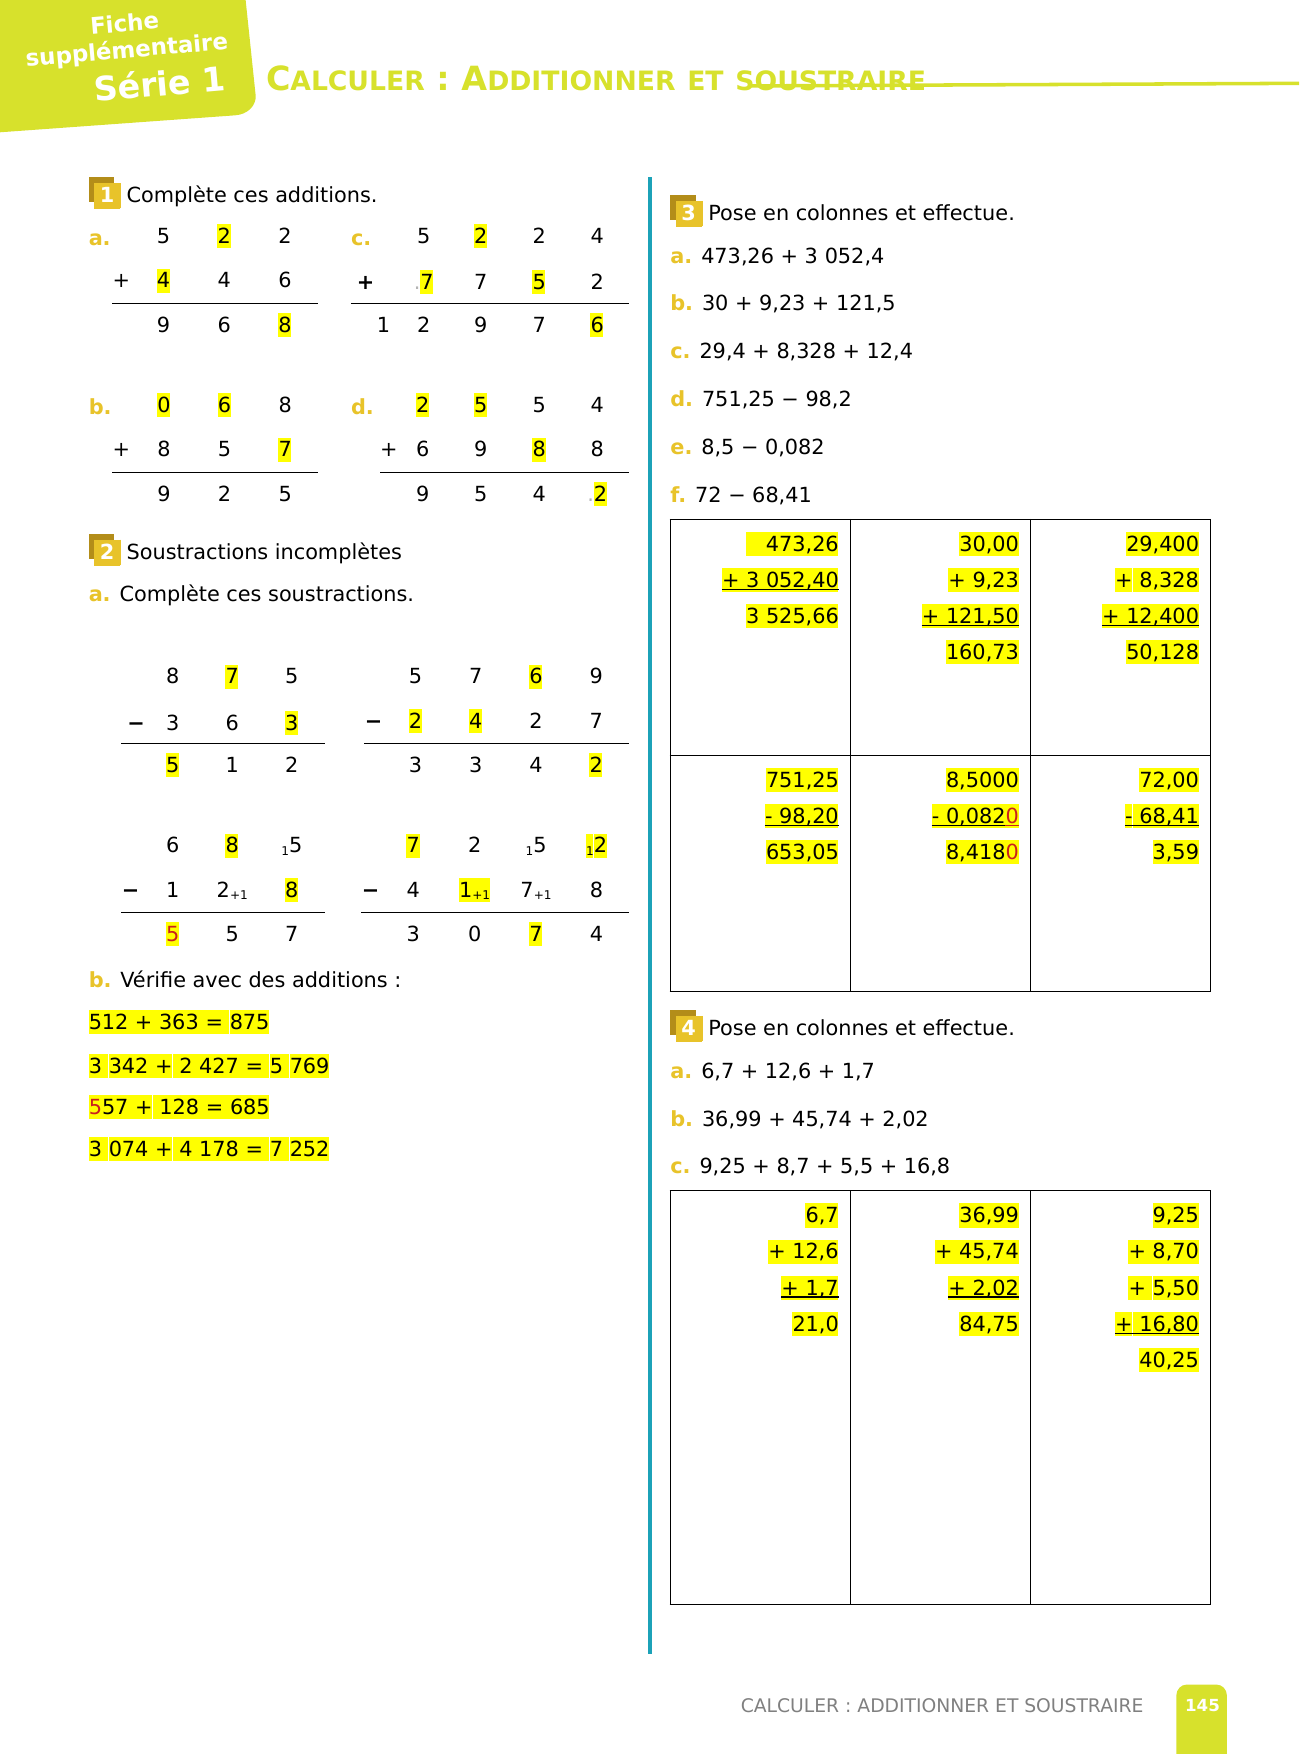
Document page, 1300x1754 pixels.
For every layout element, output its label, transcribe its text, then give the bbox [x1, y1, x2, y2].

table_cell 1 [374, 304, 398, 347]
table_header [89, 383, 112, 427]
list 473,26 + 3 052,4 [670, 244, 1211, 268]
table_cell 1+1 [447, 868, 508, 912]
subtitle 512 + 363 = 875 [269, 1010, 623, 1034]
table_cell 7 [513, 304, 571, 347]
list Complète ces soustractions. [88, 582, 629, 607]
table_header 6 [145, 824, 205, 868]
table_cell 4 [509, 744, 569, 787]
table_cell [364, 744, 388, 787]
table_header 4 [571, 383, 629, 427]
table_cell 72,00 - 68,41 3,59 [1031, 756, 1210, 991]
table_cell 8 [513, 428, 571, 472]
table_header 6,7 + 12,6 + 1,7 21,0 [671, 1191, 850, 1604]
table_cell [121, 744, 146, 787]
table_header [361, 824, 385, 868]
table_cell 3 [388, 744, 448, 787]
table_cell + [112, 259, 136, 303]
table_cell 2 [398, 304, 454, 347]
table_cell 8 [257, 304, 318, 347]
table_cell 9 [455, 304, 513, 347]
table_header 7 [205, 655, 264, 699]
subtitle Complète ces additions. [114, 177, 629, 208]
table_header [380, 383, 396, 427]
table_cell 8 [136, 428, 197, 472]
table_cell 5 [454, 473, 513, 516]
table_header 29,400 + 8,328 + 12,400 50,128 [1031, 520, 1210, 755]
table_header [112, 383, 136, 427]
table_cell 6 [396, 428, 454, 472]
table_header 6 [197, 383, 257, 427]
table_cell 7 [258, 428, 318, 472]
table_cell 3 [265, 699, 324, 743]
list 8,5 − 0,082 [670, 435, 1211, 459]
table_cell 751,25 - 98,20 653,05 [671, 756, 850, 991]
table_cell 9 [454, 428, 513, 472]
table_header 15 [265, 824, 324, 868]
table_cell [374, 259, 398, 303]
table_cell 9 [136, 473, 197, 516]
table_header 7 [385, 824, 447, 868]
table_header 5 [136, 214, 196, 258]
table_cell + [112, 428, 136, 472]
table_cell [89, 472, 112, 516]
table_cell 5 [513, 259, 571, 303]
table_cell .2 [571, 473, 629, 516]
subtitle Pose en colonnes et effectue. [696, 195, 1211, 226]
table_cell − [121, 699, 146, 743]
table_header 36,99 + 45,74 + 2,02 84,75 [851, 1191, 1030, 1604]
table_cell − [121, 868, 145, 912]
table_cell 5 [205, 913, 265, 956]
table_cell 5 [146, 744, 205, 787]
text 557 + 128 = 685 [88, 1082, 629, 1123]
table_cell 2+1 [205, 868, 265, 912]
list Vérifie avec des additions : [88, 968, 629, 992]
table_header 8 [146, 655, 205, 699]
table_cell 2 [197, 473, 257, 516]
table_cell 7 [455, 259, 513, 303]
table_cell 6 [205, 699, 264, 743]
table_cell 4 [136, 259, 196, 303]
table_header 9,25 + 8,70 + 5,50 + 16,80 40,25 [1031, 1191, 1210, 1604]
table_header 8 [205, 824, 265, 868]
table_cell 6 [196, 304, 257, 347]
table_header 6 [509, 655, 569, 699]
table_header 9 [569, 655, 629, 699]
table_cell 4 [513, 473, 571, 516]
table_header [89, 214, 112, 258]
table_header 2 [455, 214, 513, 258]
table_cell 2 [388, 699, 448, 743]
text 3 074 + 4 178 = 7 252 [88, 1123, 629, 1164]
table_cell + [351, 259, 374, 303]
list 751,25 − 98,2 [670, 387, 1211, 411]
table_cell [112, 473, 136, 516]
table_cell [89, 428, 112, 472]
table_cell 8,5000 - 0,0820 8,4180 [851, 756, 1030, 991]
table_header [351, 383, 380, 427]
table_cell 6 [257, 259, 318, 303]
table_header [351, 214, 374, 258]
table_cell [89, 303, 112, 347]
table_cell [380, 473, 396, 516]
table_cell 3 [448, 744, 508, 787]
table_cell 3 [146, 699, 205, 743]
table_header 7 [448, 655, 508, 699]
subtitle Soustractions incomplètes [114, 534, 629, 565]
table_cell 9 [396, 473, 454, 516]
table_header 5 [398, 214, 454, 258]
table_header [112, 214, 136, 258]
table_cell 2 [571, 259, 629, 303]
table_cell 2 [509, 699, 569, 743]
table_header 5 [513, 383, 571, 427]
table_cell 2 [569, 744, 629, 787]
table_cell 5 [145, 913, 205, 956]
list 36,99 + 45,74 + 2,02 [670, 1107, 1211, 1131]
table_cell + [380, 428, 396, 472]
table_cell .7 [398, 259, 454, 303]
table_cell [351, 472, 380, 516]
table_header 12 [569, 824, 629, 868]
table_header [121, 655, 146, 699]
table_header 2 [196, 214, 257, 258]
table_cell [351, 428, 380, 472]
table_cell 4 [385, 868, 447, 912]
table_cell 7 [265, 913, 324, 956]
table_cell 8 [571, 428, 629, 472]
table_cell 2 [265, 744, 324, 787]
table_cell [112, 304, 136, 347]
text 3 342 + 2 427 = 5 769 [88, 1040, 629, 1082]
table_cell 1 [145, 868, 205, 912]
table_cell − [361, 868, 385, 912]
table_cell 0 [447, 913, 508, 956]
table_cell 6 [571, 304, 629, 347]
table_cell 5 [197, 428, 257, 472]
list 29,4 + 8,328 + 12,4 [670, 339, 1211, 363]
list 30 + 9,23 + 121,5 [670, 291, 1211, 316]
subtitle Pose en colonnes et effectue. [696, 1010, 1211, 1041]
table_cell 8 [569, 868, 629, 912]
list 72 − 68,41 [670, 483, 1211, 507]
table_header [364, 655, 388, 699]
table_header 2 [257, 214, 318, 258]
table_header 0 [136, 383, 197, 427]
table_cell 7 [569, 699, 629, 743]
table_header 15 [508, 824, 569, 868]
table_cell 5 [258, 473, 318, 516]
table_cell [121, 913, 145, 956]
table_header 473,26 + 3 052,40 3 525,66 [671, 520, 850, 755]
table_cell [351, 304, 374, 347]
table_header 2 [447, 824, 508, 868]
table_cell 4 [196, 259, 257, 303]
table_cell 7+1 [508, 868, 569, 912]
table_cell 3 [385, 913, 447, 956]
table_cell 7 [508, 913, 569, 956]
list 9,25 + 8,7 + 5,5 + 16,8 [670, 1154, 1211, 1179]
table_cell [361, 913, 385, 956]
table_header 8 [258, 383, 318, 427]
table_cell − [364, 699, 388, 743]
table_header 2 [396, 383, 454, 427]
table_cell 9 [136, 304, 196, 347]
table_cell 1 [205, 744, 264, 787]
table_cell [89, 259, 112, 303]
table_cell 4 [448, 699, 508, 743]
table_header 30,00 + 9,23 + 121,50 160,73 [851, 520, 1030, 755]
table_header [121, 824, 145, 868]
table_header 2 [513, 214, 571, 258]
table_header 5 [265, 655, 324, 699]
table_cell 4 [569, 913, 629, 956]
table_cell 8 [265, 868, 324, 912]
table_header [374, 214, 398, 258]
list 6,7 + 12,6 + 1,7 [670, 1059, 1211, 1083]
table_header 5 [454, 383, 513, 427]
table_header 5 [388, 655, 448, 699]
table_header 4 [571, 214, 629, 258]
